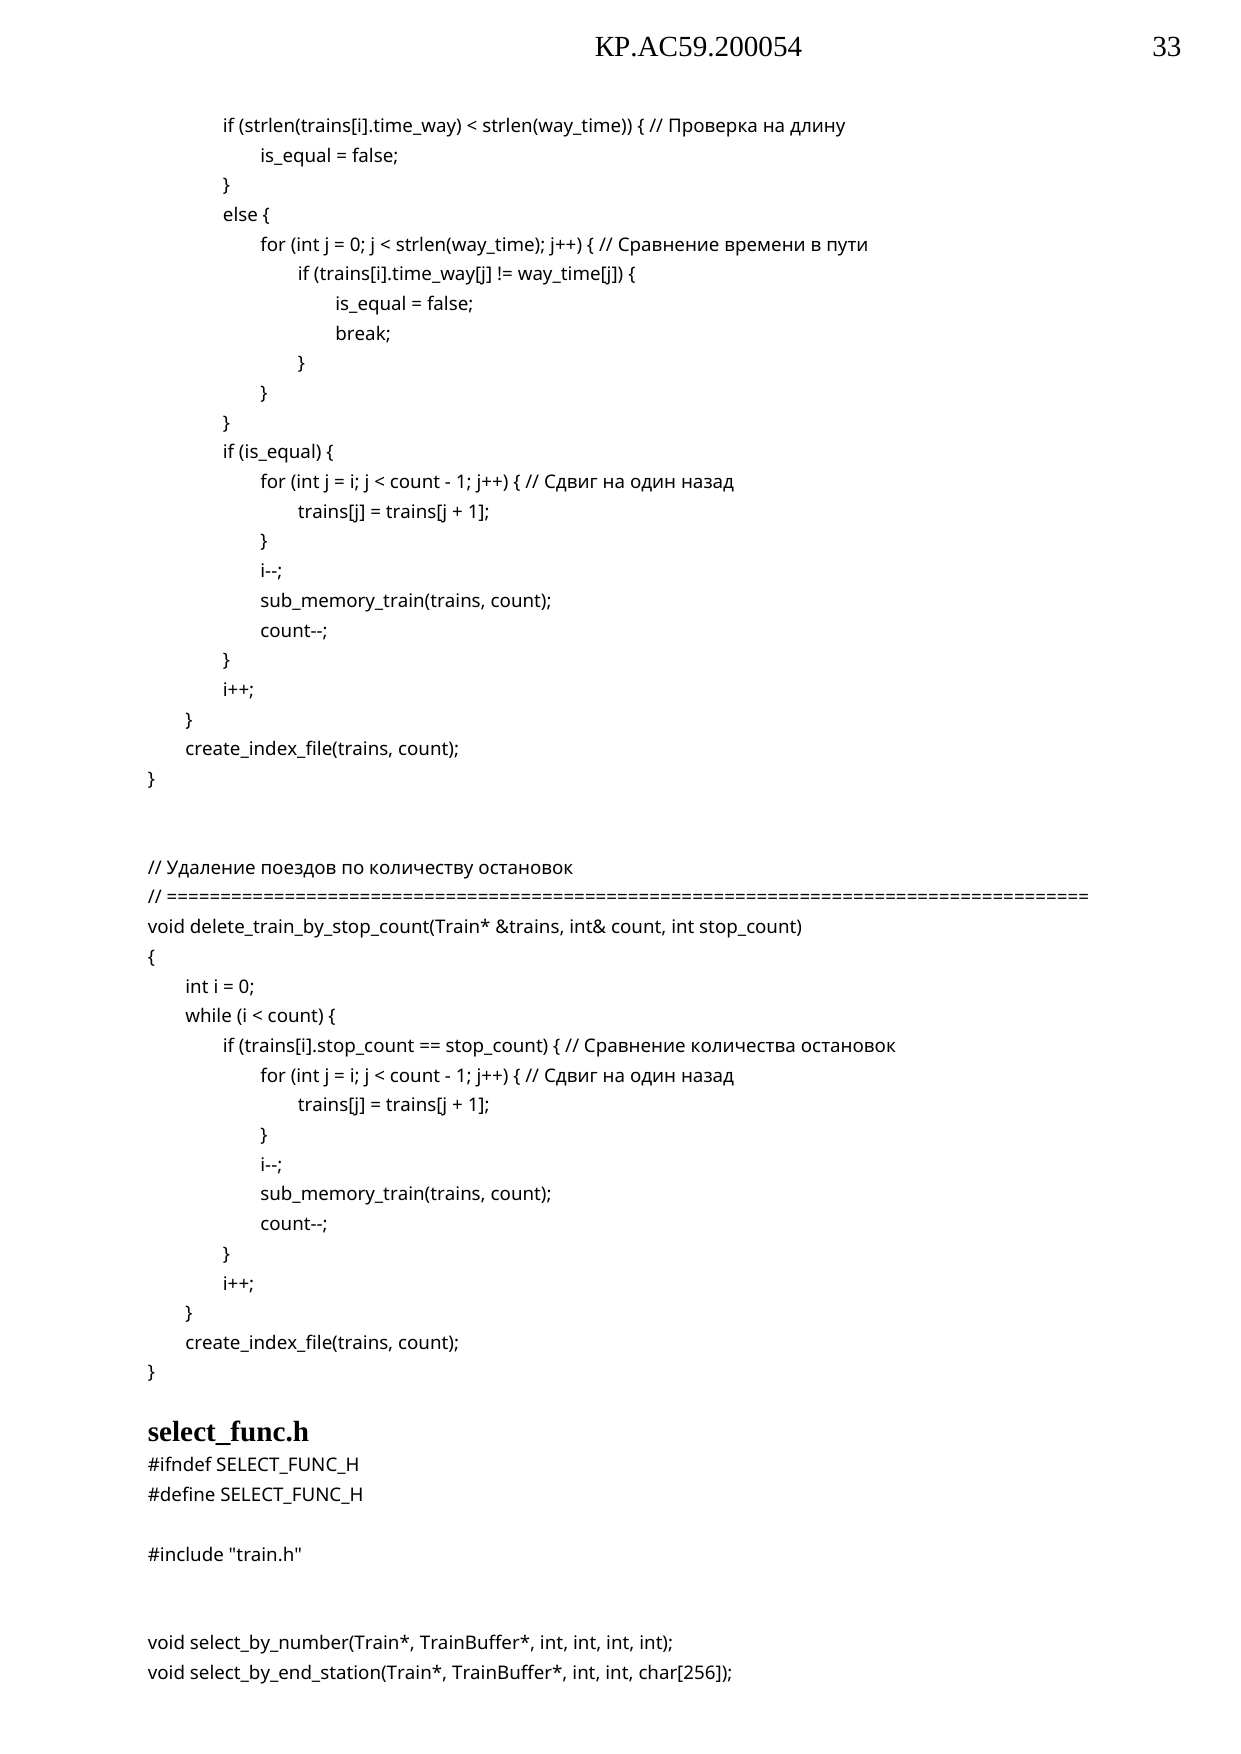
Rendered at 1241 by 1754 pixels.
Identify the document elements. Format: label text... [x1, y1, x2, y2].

list while (i < count) { [185, 998, 1181, 1028]
text // ====================================================================================== [148, 880, 1181, 909]
list create_index_file(trains, count); [185, 1325, 1181, 1355]
list trains[j] = trains[j + 1]; [298, 494, 1181, 524]
list count--; [260, 613, 1181, 642]
list i--; [260, 1147, 1181, 1177]
text { [148, 939, 1181, 969]
list for (int j = 0; j < strlen(way_time); j++) { // Сравнение времени в пути [260, 227, 1181, 256]
list } [260, 375, 1181, 405]
text // Удаление поездов по количеству остановок [148, 850, 1181, 880]
list i++; [223, 1266, 1181, 1295]
text select_func.h [148, 1414, 1181, 1448]
text #define SELECT_FUNC_H [148, 1477, 1181, 1507]
list } [298, 346, 1181, 375]
list if (trains[i].time_way[j] != way_time[j]) { [298, 256, 1181, 286]
list } [223, 642, 1181, 672]
list if (is_equal) { [223, 434, 1181, 464]
list is_equal = false; [260, 138, 1181, 167]
list for (int j = i; j < count - 1; j++) { // Сдвиг на один назад [260, 1058, 1181, 1087]
list create_index_file(trains, count); [185, 731, 1181, 761]
list } [223, 167, 1181, 197]
list is_equal = false; [335, 286, 1181, 316]
list } [223, 1236, 1181, 1266]
text #include "train.h" [148, 1537, 1181, 1566]
text } [148, 1355, 1181, 1384]
list count--; [260, 1206, 1181, 1236]
list for (int j = i; j < count - 1; j++) { // Сдвиг на один назад [260, 464, 1181, 494]
list } [185, 702, 1181, 731]
list trains[j] = trains[j + 1]; [298, 1087, 1181, 1117]
text void select_by_number(Train*, TrainBuffer*, int, int, int, int); [148, 1626, 1181, 1655]
list i++; [223, 672, 1181, 702]
list i--; [260, 553, 1181, 583]
list break; [335, 316, 1181, 346]
text void select_by_end_station(Train*, TrainBuffer*, int, int, char[256]); [148, 1655, 1181, 1685]
list if (strlen(trains[i].time_way) < strlen(way_time)) { // Проверка на длину [223, 108, 1181, 138]
list sub_memory_train(trains, count); [260, 1177, 1181, 1206]
list else { [223, 197, 1181, 227]
text #ifndef SELECT_FUNC_H [148, 1448, 1181, 1477]
list } [260, 524, 1181, 553]
list if (trains[i].stop_count == stop_count) { // Сравнение количества остановок [223, 1028, 1181, 1058]
list sub_memory_train(trains, count); [260, 583, 1181, 613]
text void delete_train_by_stop_count(Train* &trains, int& count, int stop_count) [148, 909, 1181, 939]
list int i = 0; [185, 969, 1181, 998]
list } [185, 1295, 1181, 1325]
list } [260, 1117, 1181, 1147]
list } [223, 405, 1181, 434]
text } [148, 761, 1181, 791]
